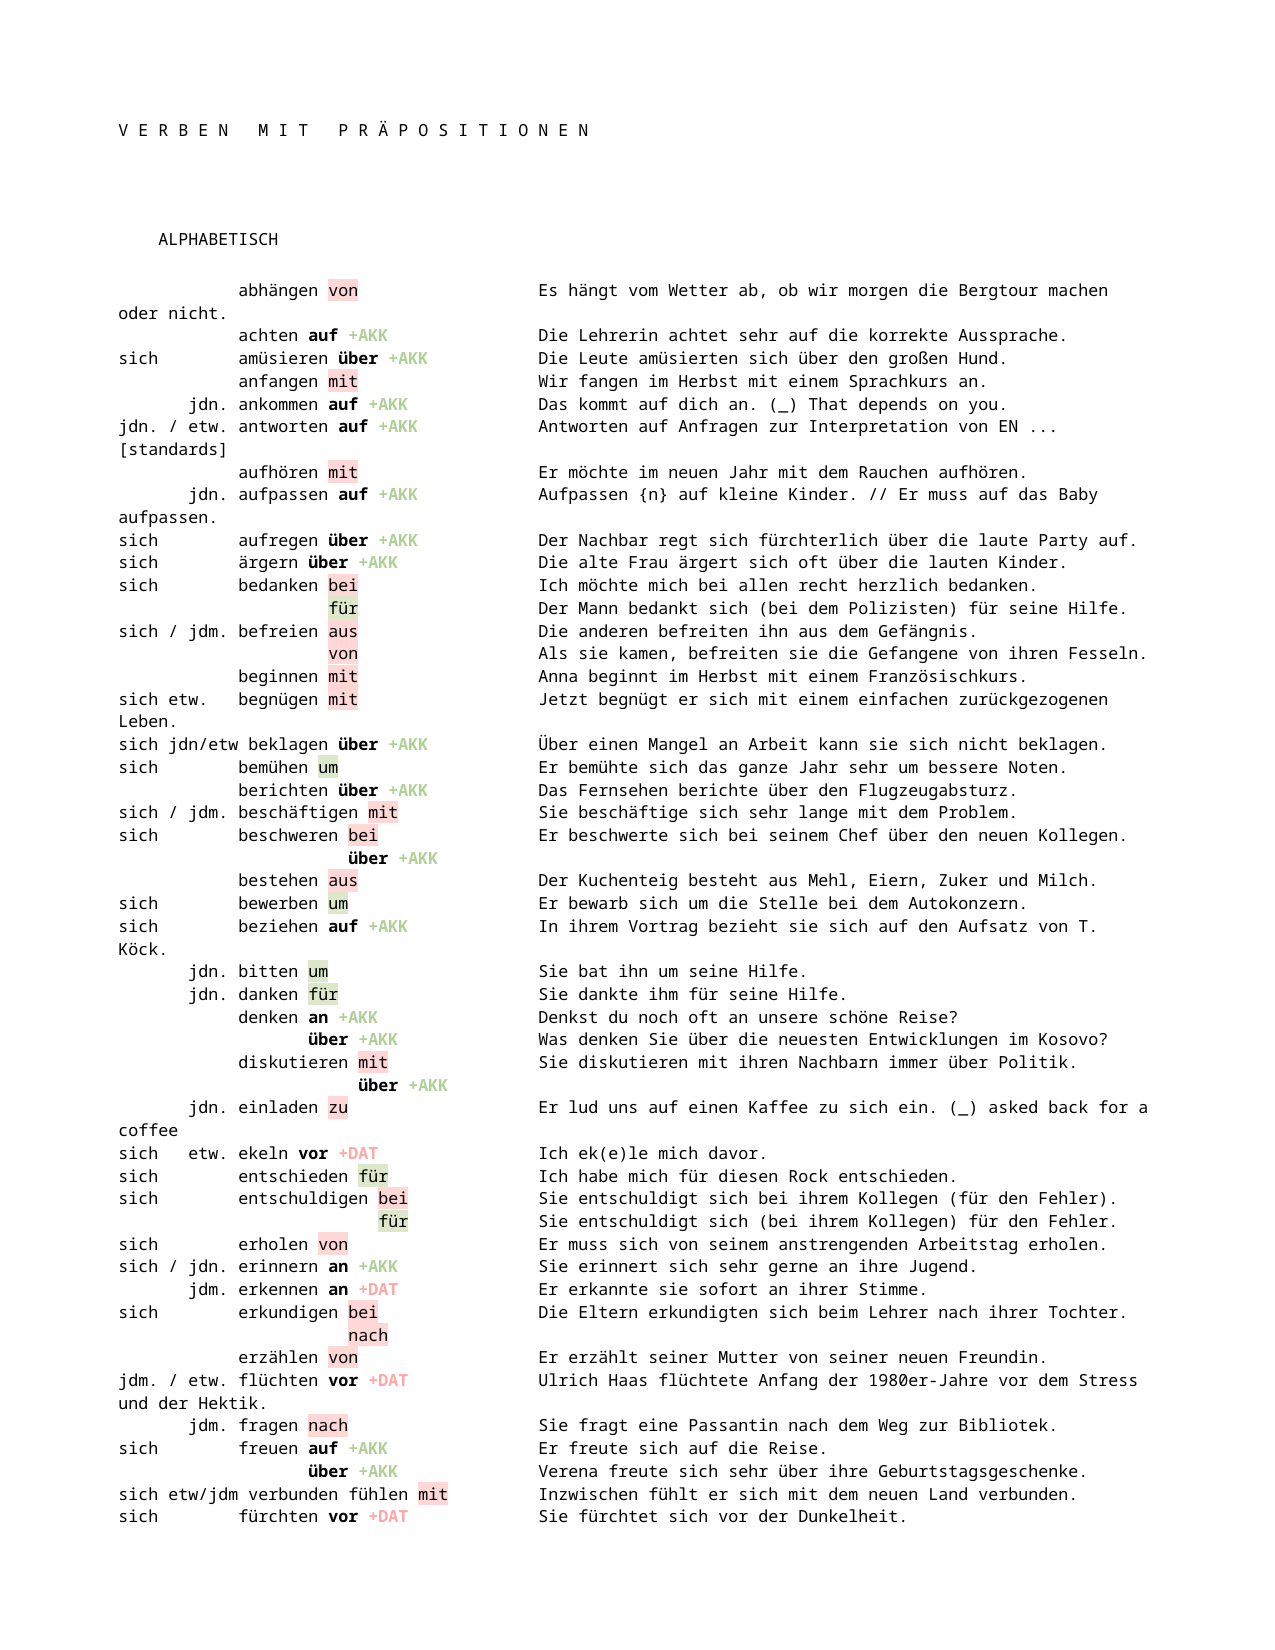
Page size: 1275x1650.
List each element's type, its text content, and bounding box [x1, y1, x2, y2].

text für Sie entschuldigt sich (bei ihrem Kollegen) für den Fehler. [118, 1209, 1157, 1232]
text beginnen mit Anna beginnt im Herbst mit einem Französischkurs. [118, 664, 1157, 687]
text jdn. / etw. antworten auf +AKK Antworten auf Anfragen zur Interpretation von EN ... [standards] [118, 415, 1157, 460]
text sich / jdm. beschäftigen mit Sie beschäftige sich sehr lange mit dem Problem. [118, 801, 1157, 823]
text von Als sie kamen, befreiten sie die Gefangene von ihren Fesseln. [118, 642, 1157, 664]
text jdn. bitten um Sie bat ihn um seine Hilfe. [118, 960, 1157, 982]
text abhängen von Es hängt vom Wetter ab, ob wir morgen die Bergtour machen oder nicht. [118, 278, 1157, 324]
text sich entschieden für Ich habe mich für diesen Rock entschieden. [118, 1164, 1157, 1187]
text sich bedanken bei Ich möchte mich bei allen recht herzlich bedanken. [118, 574, 1157, 596]
text sich bemühen um Er bemühte sich das ganze Jahr sehr um bessere Noten. [118, 755, 1157, 778]
text nach [118, 1323, 1157, 1346]
text sich erholen von Er muss sich von seinem anstrengenden Arbeitstag erholen. [118, 1232, 1157, 1255]
text aufhören mit Er möchte im neuen Jahr mit dem Rauchen aufhören. [118, 460, 1157, 483]
text sich erkundigen bei Die Eltern erkundigten sich beim Lehrer nach ihrer Tochter. [118, 1300, 1157, 1323]
text für Der Mann bedankt sich (bei dem Polizisten) für seine Hilfe. [118, 596, 1157, 619]
text sich etw. ekeln vor +DAT Ich ek(e)le mich davor. [118, 1141, 1157, 1164]
text über +AKK [118, 846, 1157, 869]
text sich / jdm. befreien aus Die anderen befreiten ihn aus dem Gefängnis. [118, 619, 1157, 642]
text sich freuen auf +AKK Er freute sich auf die Reise. [118, 1437, 1157, 1459]
text jdn. einladen zu Er lud uns auf einen Kaffee zu sich ein. (_) asked back for a coffee [118, 1096, 1157, 1141]
text sich beschweren bei Er beschwerte sich bei seinem Chef über den neuen Kollegen. [118, 823, 1157, 846]
text jdn. aufpassen auf +AKK Aufpassen {n} auf kleine Kinder. // Er muss auf das Baby aufpassen. [118, 483, 1157, 528]
text sich aufregen über +AKK Der Nachbar regt sich fürchterlich über die laute Party auf. [118, 528, 1157, 551]
text diskutieren mit Sie diskutieren mit ihren Nachbarn immer über Politik. [118, 1051, 1157, 1073]
text achten auf +AKK Die Lehrerin achtet sehr auf die korrekte Aussprache. [118, 324, 1157, 347]
text jdm. / etw. flüchten vor +DAT Ulrich Haas flüchtete Anfang der 1980er-Jahre vor dem Stress und der Hektik. [118, 1368, 1157, 1414]
text sich beziehen auf +AKK In ihrem Vortrag bezieht sie sich auf den Aufsatz von T. Köck. [118, 914, 1157, 960]
text sich etw/jdm verbunden fühlen mit Inzwischen fühlt er sich mit dem neuen Land verbunden. [118, 1482, 1157, 1505]
text jdm. fragen nach Sie fragt eine Passantin nach dem Weg zur Bibliotek. [118, 1414, 1157, 1437]
text ALPHABETISCH [118, 227, 1157, 250]
text berichten über +AKK Das Fernsehen berichte über den Flugzeugabsturz. [118, 778, 1157, 801]
text über +AKK Verena freute sich sehr über ihre Geburtstagsgeschenke. [118, 1459, 1157, 1482]
text anfangen mit Wir fangen im Herbst mit einem Sprachkurs an. [118, 369, 1157, 392]
text jdn. danken für Sie dankte ihm für seine Hilfe. [118, 982, 1157, 1005]
text sich jdn/etw beklagen über +AKK Über einen Mangel an Arbeit kann sie sich nicht beklagen. [118, 733, 1157, 755]
text sich / jdn. erinnern an +AKK Sie erinnert sich sehr gerne an ihre Jugend. [118, 1255, 1157, 1278]
text erzählen von Er erzählt seiner Mutter von seiner neuen Freundin. [118, 1346, 1157, 1368]
text über +AKK Was denken Sie über die neuesten Entwicklungen im Kosovo? [118, 1028, 1157, 1051]
text jdm. erkennen an +DAT Er erkannte sie sofort an ihrer Stimme. [118, 1278, 1157, 1300]
text V E R B E N M I T P R Ä P O S I T I O N E N [118, 118, 1157, 141]
text sich bewerben um Er bewarb sich um die Stelle bei dem Autokonzern. [118, 892, 1157, 914]
text sich fürchten vor +DAT Sie fürchtet sich vor der Dunkelheit. [118, 1505, 1157, 1527]
text jdn. ankommen auf +AKK Das kommt auf dich an. (_) That depends on you. [118, 392, 1157, 415]
text sich etw. begnügen mit Jetzt begnügt er sich mit einem einfachen zurückgezogenen Leben. [118, 687, 1157, 733]
text sich amüsieren über +AKK Die Leute amüsierten sich über den großen Hund. [118, 347, 1157, 369]
text sich ärgern über +AKK Die alte Frau ärgert sich oft über die lauten Kinder. [118, 551, 1157, 574]
text sich entschuldigen bei Sie entschuldigt sich bei ihrem Kollegen (für den Fehler). [118, 1187, 1157, 1209]
text bestehen aus Der Kuchenteig besteht aus Mehl, Eiern, Zuker und Milch. [118, 869, 1157, 892]
text über +AKK [118, 1073, 1157, 1096]
text denken an +AKK Denkst du noch oft an unsere schöne Reise? [118, 1005, 1157, 1028]
